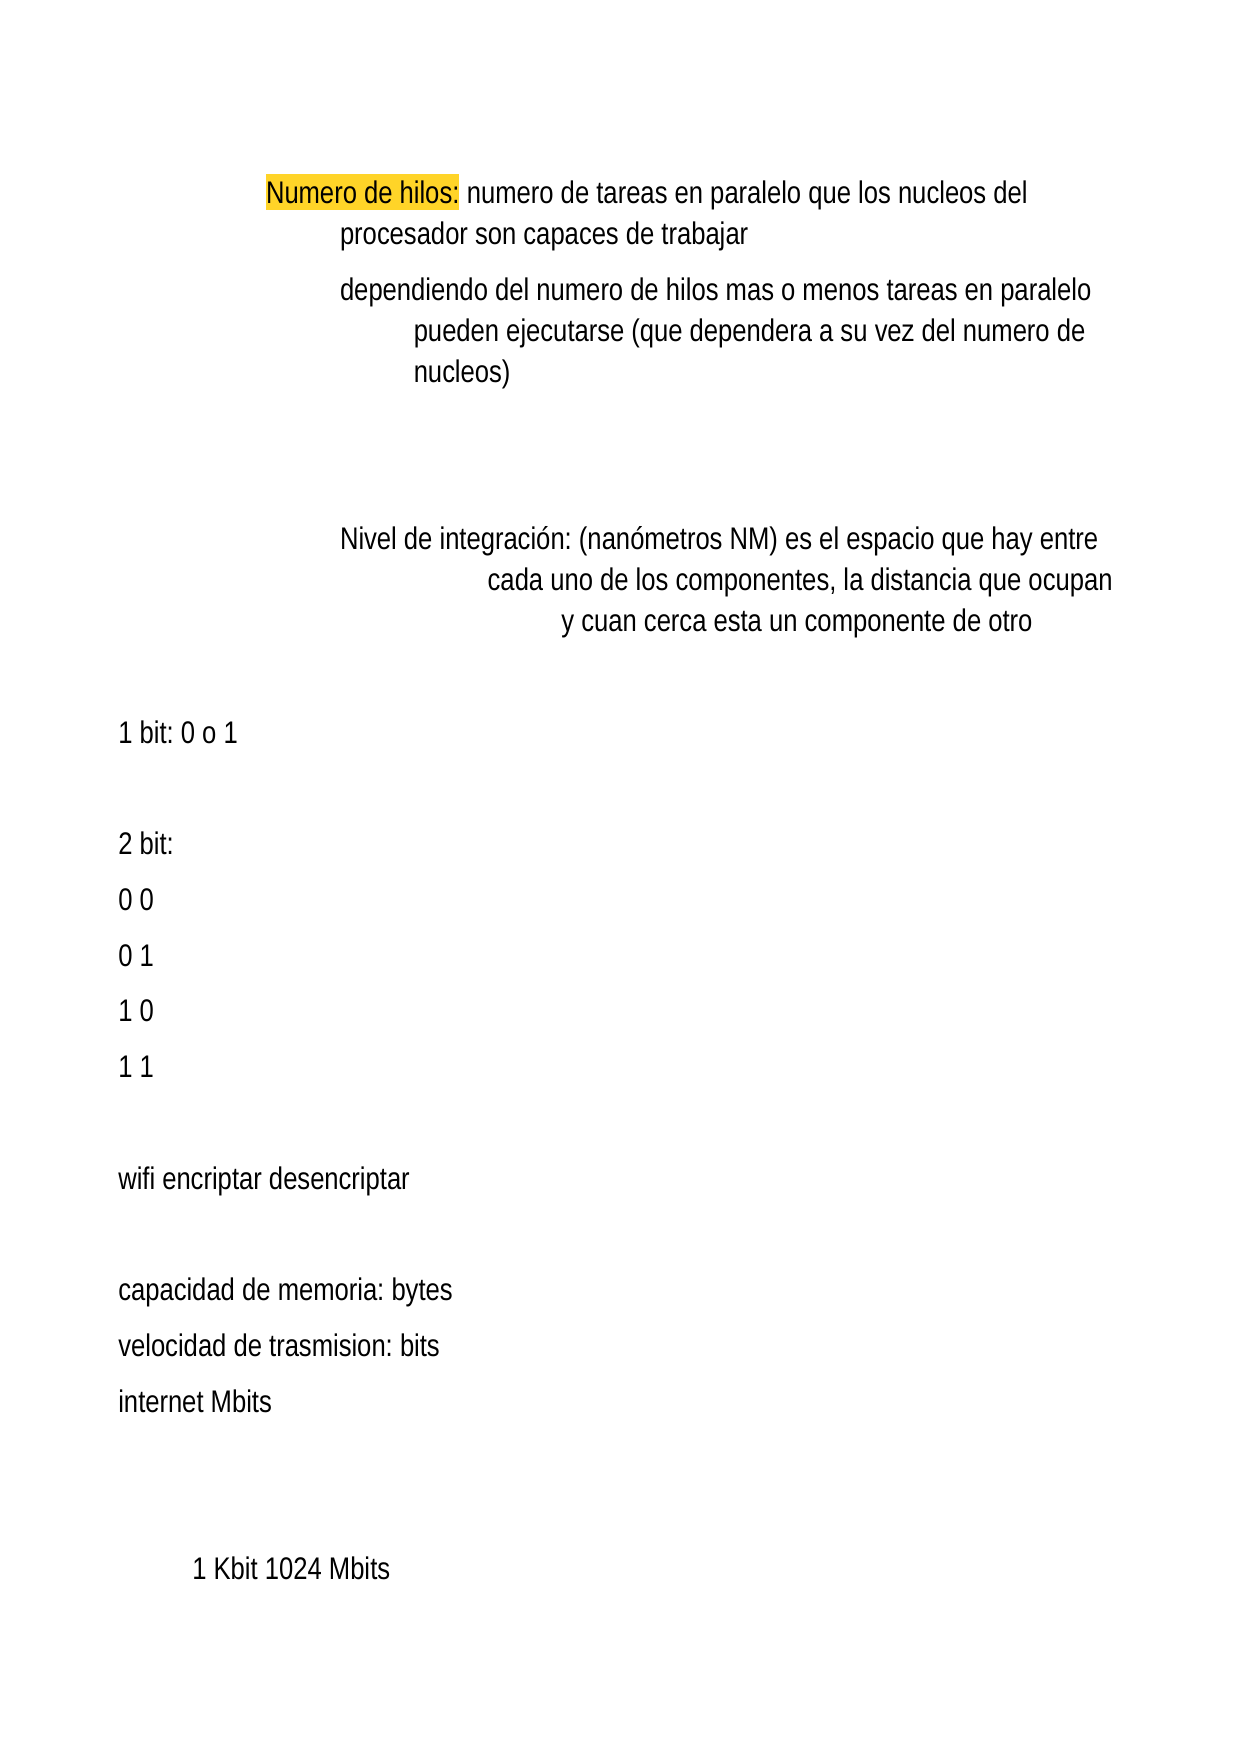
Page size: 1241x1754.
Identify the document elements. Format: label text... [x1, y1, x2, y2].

text 1 Kbit 1024 Mbits [118, 1550, 1122, 1586]
text 2 bit: [118, 825, 1122, 861]
text 1 1 [118, 1048, 1122, 1084]
text 1 bit: 0 o 1 [118, 714, 1122, 750]
text dependiendo del numero de hilos mas o menos tareas en paralelo pueden ejecutarse (que dependera a su vez del numero de nucleos) [118, 271, 1122, 389]
text Nivel de integración: (nanómetros NM) es el espacio que hay entre cada uno de los componentes, la distancia que ocupan y cuan cerca esta un componente de otro [118, 520, 1122, 638]
text 1 0 [118, 993, 1122, 1028]
text 0 1 [118, 937, 1122, 973]
text Numero de hilos: numero de tareas en paralelo que los nucleos del procesador son capaces de trabajar [118, 174, 1122, 251]
text internet Mbits [118, 1383, 1122, 1418]
text capacidad de memoria: bytes [118, 1271, 1122, 1307]
text 0 0 [118, 881, 1122, 917]
text wifi encriptar desencriptar [118, 1160, 1122, 1196]
text velocidad de trasmision: bits [118, 1327, 1122, 1363]
